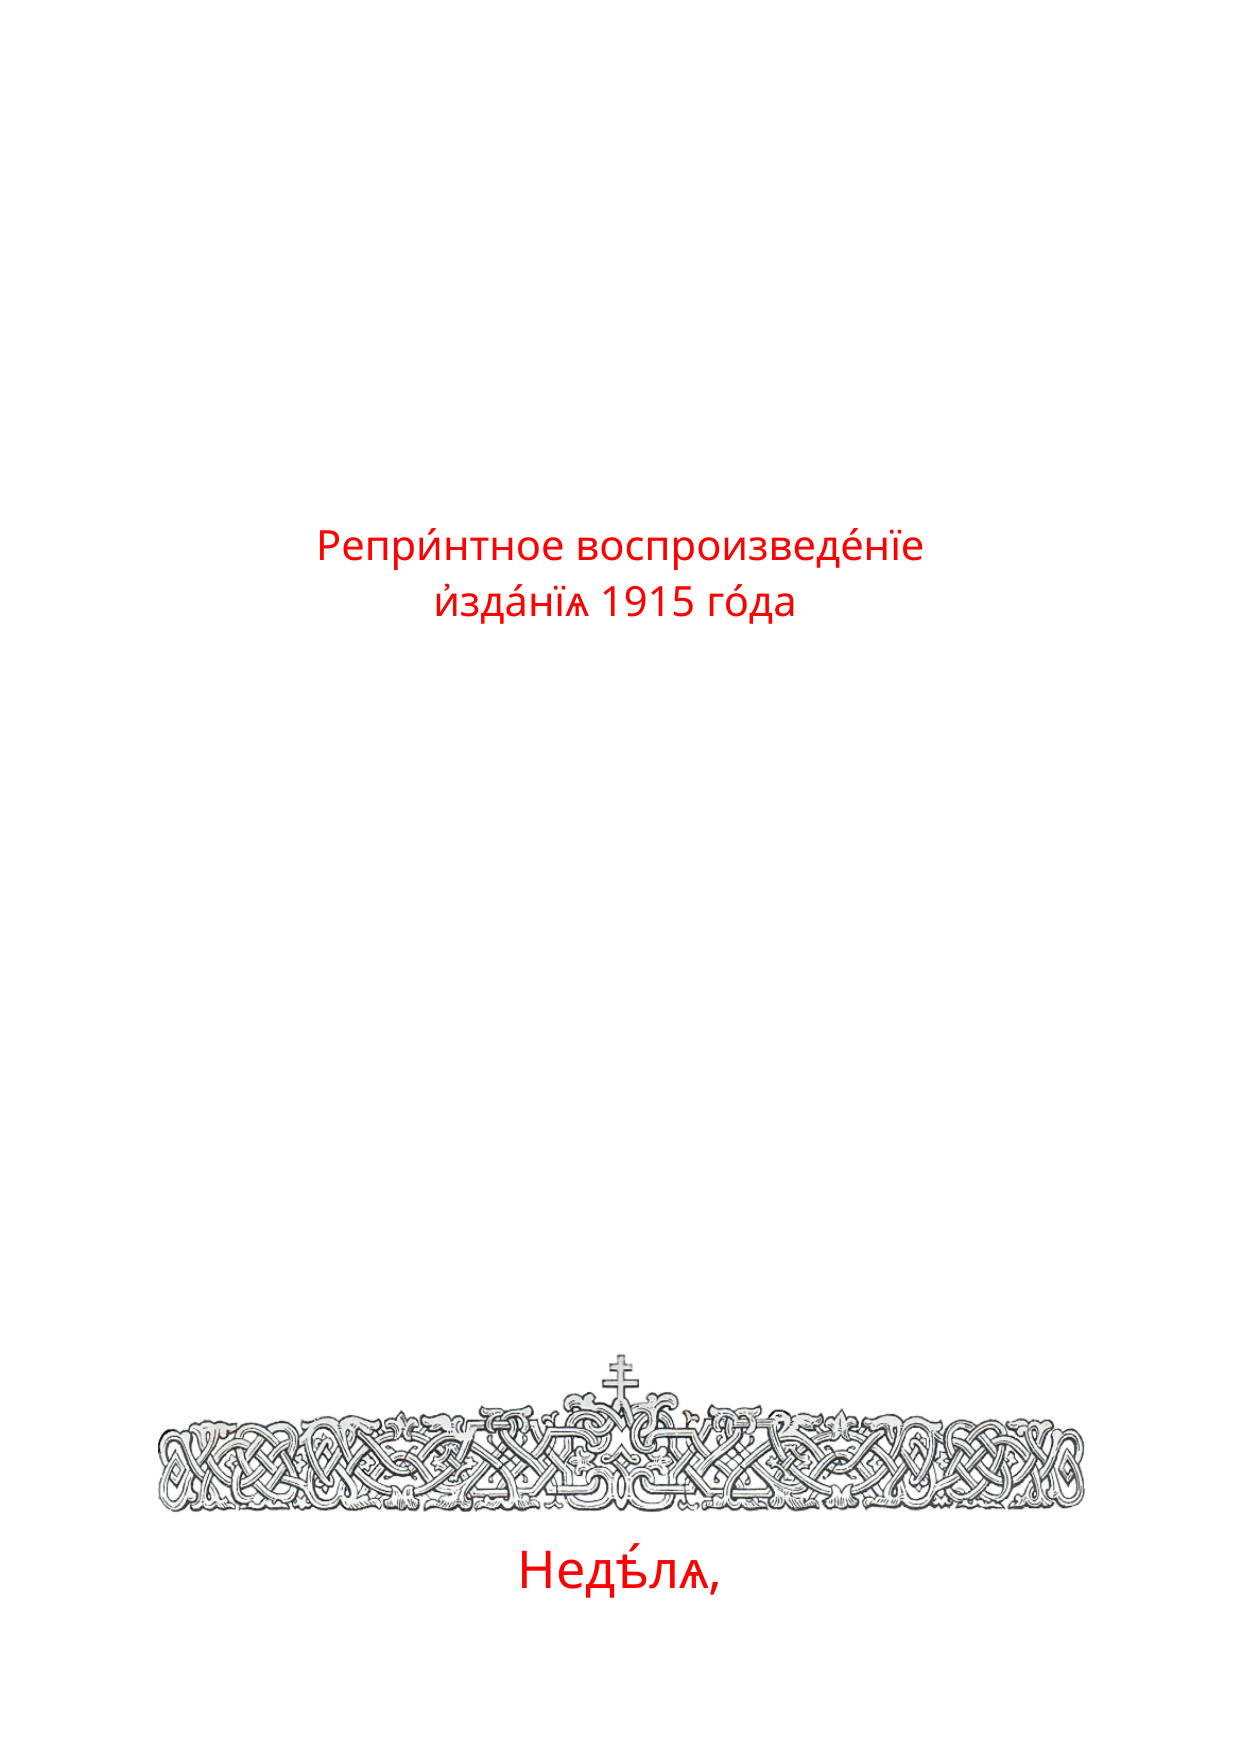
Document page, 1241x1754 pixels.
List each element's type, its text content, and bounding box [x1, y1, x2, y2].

text Репри́нтное воспроизведе́нїе [118, 516, 1122, 572]
picture [155, 1352, 1085, 1514]
text и҆зда́нїѧ 1915 го́да [118, 572, 1122, 629]
text Недѣ́лѧ, [118, 1533, 1122, 1604]
